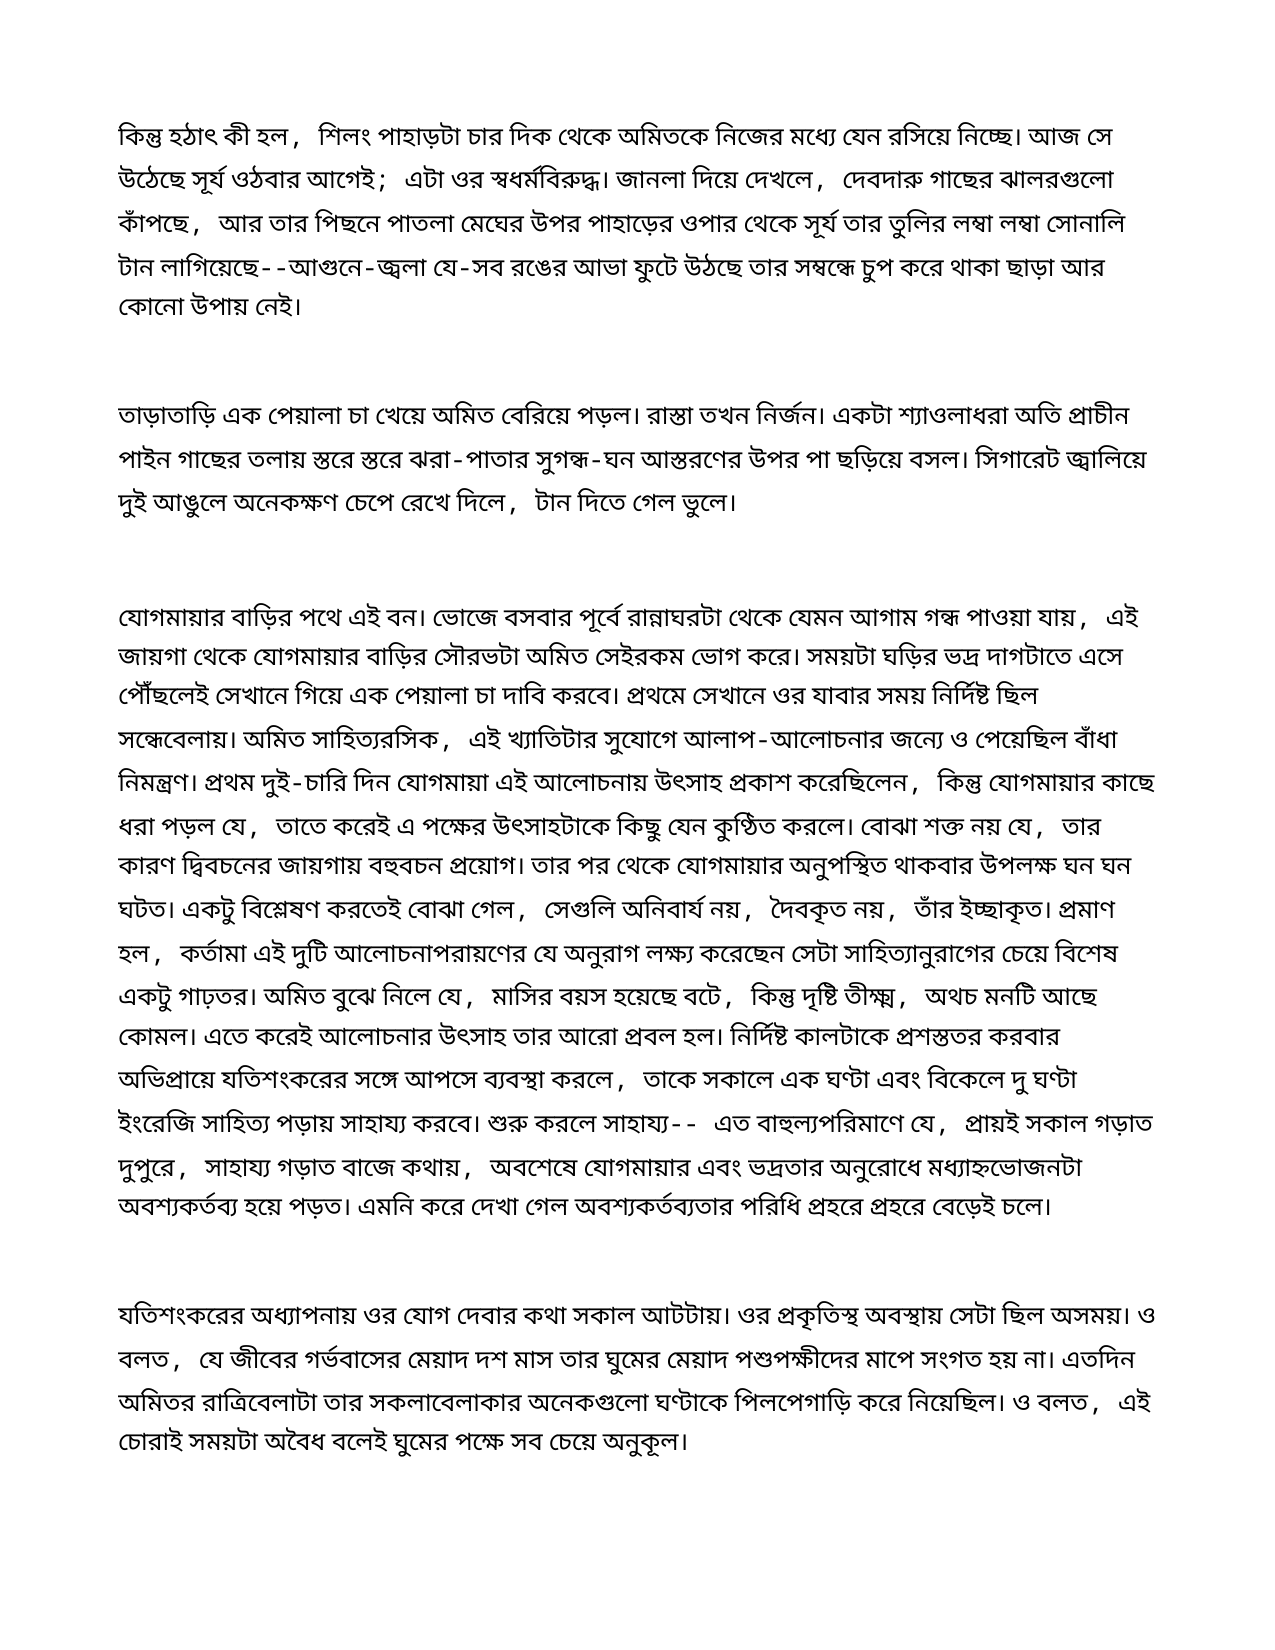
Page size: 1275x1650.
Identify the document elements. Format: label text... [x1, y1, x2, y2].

text যোগমায়ার বাড়ির পথে এই বন। ভোজে বসবার পূর্বে রান্নাঘরটা থেকে যেমন আগাম গন্ধ পাওয়া যায়, এই জায়গা থেকে যোগমায়ার বাড়ির সৌরভটা অমিত সেইরকম ভোগ করে। সময়টা ঘড়ির ভদ্র দাগটাতে এসে পৌঁছলেই সেখানে গিয়ে এক পেয়ালা চা দাবি করবে। প্রথমে সেখানে ওর যাবার সময় নির্দিষ্ট ছিল সন্ধেবেলায়। অমিত সাহিত্যরসিক, এই খ্যাতিটার সুযোগে আলাপ-আলোচনার জন্যে ও পেয়েছিল বাঁধা নিমন্ত্রণ। প্রথম দুই-চারি দিন যোগমায়া এই আলোচনায় উৎসাহ প্রকাশ করেছিলেন, কিন্তু যোগমায়ার কাছে ধরা পড়ল যে, তাতে করেই এ পক্ষের উৎসাহটাকে কিছু যেন কুণ্ঠিত করলে। বোঝা শক্ত নয় যে, তার কারণ দ্বিবচনের জায়গায় বহুবচন প্রয়োগ। তার পর থেকে যোগমায়ার অনুপস্থিত থাকবার উপলক্ষ ঘন ঘন ঘটত। একটু বিশ্লেষণ করতেই বোঝা গেল, সেগুলি অনিবার্য নয়, দৈবকৃত নয়, তাঁর ইচ্ছাকৃত। প্রমাণ হল, কর্তামা এই দুটি আলোচনাপরায়ণের যে অনুরাগ লক্ষ্য করেছেন সেটা সাহিত্যানুরাগের চেয়ে বিশেষ একটু গাঢ়তর। অমিত বুঝে নিলে যে, মাসির বয়স হয়েছে বটে, কিন্তু দৃষ্টি তীক্ষ্ম, অথচ মনটি আছে কোমল। এতে করেই আলোচনার উৎসাহ তার আরো প্রবল হল। নির্দিষ্ট কালটাকে প্রশস্ততর করবার অভিপ্রায়ে যতিশংকরের সঙ্গে আপসে ব্যবস্থা করলে, তাকে সকালে এক ঘণ্টা এবং বিকেলে দু ঘণ্টা ইংরেজি সাহিত্য পড়ায় সাহায্য করবে। শুরু করলে সাহায্য-- এত বাহুল্যপরিমাণে যে, প্রায়ই সকাল গড়াত দুপুরে, সাহায্য গড়াত বাজে কথায়, অবশেষে যোগমায়ার এবং ভদ্রতার অনুরোধে মধ্যাহ্নভোজনটা অবশ্যকর্তব্য হয়ে পড়ত। এমনি করে দেখা গেল অবশ্যকর্তব্যতার পরিধি প্রহরে প্রহরে বেড়েই চলে। [118, 599, 1157, 1225]
text কিন্তু হঠাৎ কী হল, শিলং পাহাড়টা চার দিক থেকে অমিতকে নিজের মধ্যে যেন রসিয়ে নিচ্ছে। আজ সে উঠেছে সূর্য ওঠবার আগেই; এটা ওর স্বধর্মবিরুদ্ধ। জানলা দিয়ে দেখলে, দেবদারু গাছের ঝালরগুলো কাঁপছে, আর তার পিছনে পাতলা মেঘের উপর পাহাড়ের ওপার থেকে সূর্য তার তুলির লম্বা লম্বা সোনালি টান লাগিয়েছে--আগুনে-জ্বলা যে-সব রঙের আভা ফুটে উঠছে তার সম্বন্ধে চুপ করে থাকা ছাড়া আর কোনো উপায় নেই। [118, 118, 1157, 325]
text যতিশংকরের অধ্যাপনায় ওর যোগ দেবার কথা সকাল আটটায়। ওর প্রকৃতিস্থ অবস্থায় সেটা ছিল অসময়। ও বলত, যে জীবের গর্ভবাসের মেয়াদ দশ মাস তার ঘুমের মেয়াদ পশুপক্ষীদের মাপে সংগত হয় না। এতদিন অমিতর রাত্রিবেলাটা তার সকলাবেলাকার অনেকগুলো ঘণ্টাকে পিলপেগাড়ি করে নিয়েছিল। ও বলত, এই চোরাই সময়টা অবৈধ বলেই ঘুমের পক্ষে সব চেয়ে অনুকূল। [118, 1302, 1157, 1461]
text তাড়াতাড়ি এক পেয়ালা চা খেয়ে অমিত বেরিয়ে পড়ল। রাস্তা তখন নির্জন। একটা শ্যাওলাধরা অতি প্রাচীন পাইন গাছের তলায় স্তরে স্তরে ঝরা-পাতার সুগন্ধ-ঘন আস্তরণের উপর পা ছড়িয়ে বসল। সিগারেট জ্বালিয়ে দুই আঙুলে অনেকক্ষণ চেপে রেখে দিলে, টান দিতে গেল ভুলে। [118, 402, 1157, 522]
